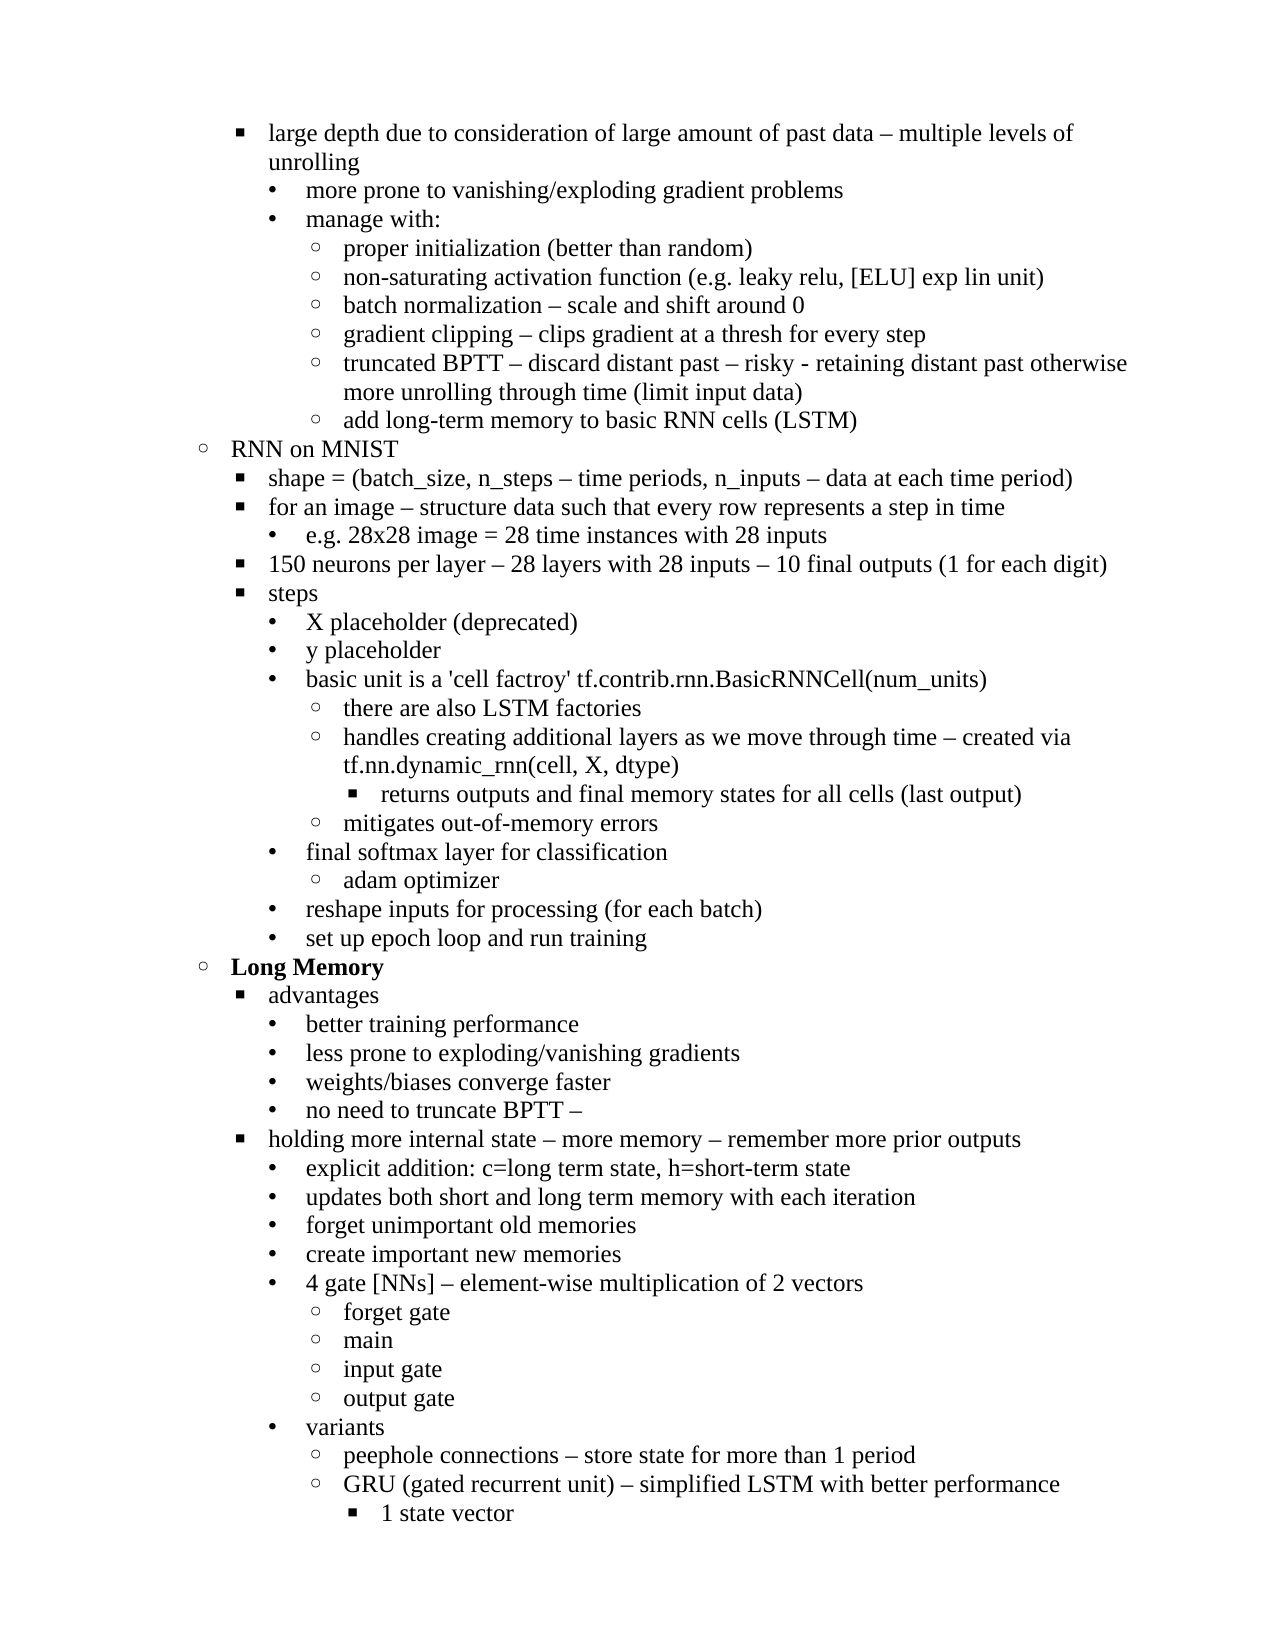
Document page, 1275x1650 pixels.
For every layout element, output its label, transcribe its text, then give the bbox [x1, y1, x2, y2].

list mitigates out-of-memory errors [306, 808, 1157, 837]
list 4 gate [NNs] – element-wise multiplication of 2 vectors [268, 1268, 1157, 1297]
list forget gate [306, 1297, 1157, 1326]
list manage with: [268, 204, 1157, 233]
list for an image – structure data such that every row represents a step in time [231, 492, 1157, 521]
list input gate [306, 1354, 1157, 1383]
list shape = (batch_size, n_steps – time periods, n_inputs – data at each time period) [231, 463, 1157, 492]
list final softmax layer for classification [268, 837, 1157, 866]
list batch normalization – scale and shift around 0 [306, 291, 1157, 319]
list there are also LSTM factories [306, 693, 1157, 722]
list output gate [306, 1383, 1157, 1412]
list Long Memory [193, 952, 1157, 981]
list steps [231, 578, 1157, 607]
list e.g. 28x28 image = 28 time instances with 28 inputs [268, 521, 1157, 549]
list set up epoch loop and run training [268, 923, 1157, 952]
list y placeholder [268, 636, 1157, 664]
list non-saturating activation function (e.g. leaky relu, [ELU] exp lin unit) [306, 262, 1157, 291]
list GRU (gated recurrent unit) – simplified LSTM with better performance [306, 1469, 1157, 1498]
list returns outputs and final memory states for all cells (last output) [343, 779, 1157, 808]
list 1 state vector [343, 1498, 1157, 1527]
list adam optimizer [306, 866, 1157, 894]
list X placeholder (deprecated) [268, 607, 1157, 636]
list better training performance [268, 1009, 1157, 1038]
list create important new memories [268, 1239, 1157, 1268]
list less prone to exploding/vanishing gradients [268, 1038, 1157, 1067]
list no need to truncate BPTT – [268, 1096, 1157, 1124]
list more prone to vanishing/exploding gradient problems [268, 176, 1157, 204]
list reshape inputs for processing (for each batch) [268, 894, 1157, 923]
list basic unit is a 'cell factroy' tf.contrib.rnn.BasicRNNCell(num_units) [268, 664, 1157, 693]
list RNN on MNIST [193, 434, 1157, 463]
list peephole connections – store state for more than 1 period [306, 1441, 1157, 1469]
list handles creating additional layers as we move through time – created via tf.nn.dynamic_rnn(cell, X, dtype) [306, 722, 1157, 779]
list 150 neurons per layer – 28 layers with 28 inputs – 10 final outputs (1 for each digit) [231, 549, 1157, 578]
list proper initialization (better than random) [306, 233, 1157, 262]
list explicit addition: c=long term state, h=short-term state [268, 1153, 1157, 1182]
list weights/biases converge faster [268, 1067, 1157, 1096]
list main [306, 1326, 1157, 1354]
list holding more internal state – more memory – remember more prior outputs [231, 1124, 1157, 1153]
list forget unimportant old memories [268, 1211, 1157, 1239]
list variants [268, 1412, 1157, 1441]
list large depth due to consideration of large amount of past data – multiple levels of unrolling [231, 118, 1157, 176]
list updates both short and long term memory with each iteration [268, 1182, 1157, 1211]
list gradient clipping – clips gradient at a thresh for every step [306, 319, 1157, 348]
list advantages [231, 981, 1157, 1009]
list add long-term memory to basic RNN cells (LSTM) [306, 406, 1157, 434]
list truncated BPTT – discard distant past – risky - retaining distant past otherwise more unrolling through time (limit input data) [306, 348, 1157, 406]
